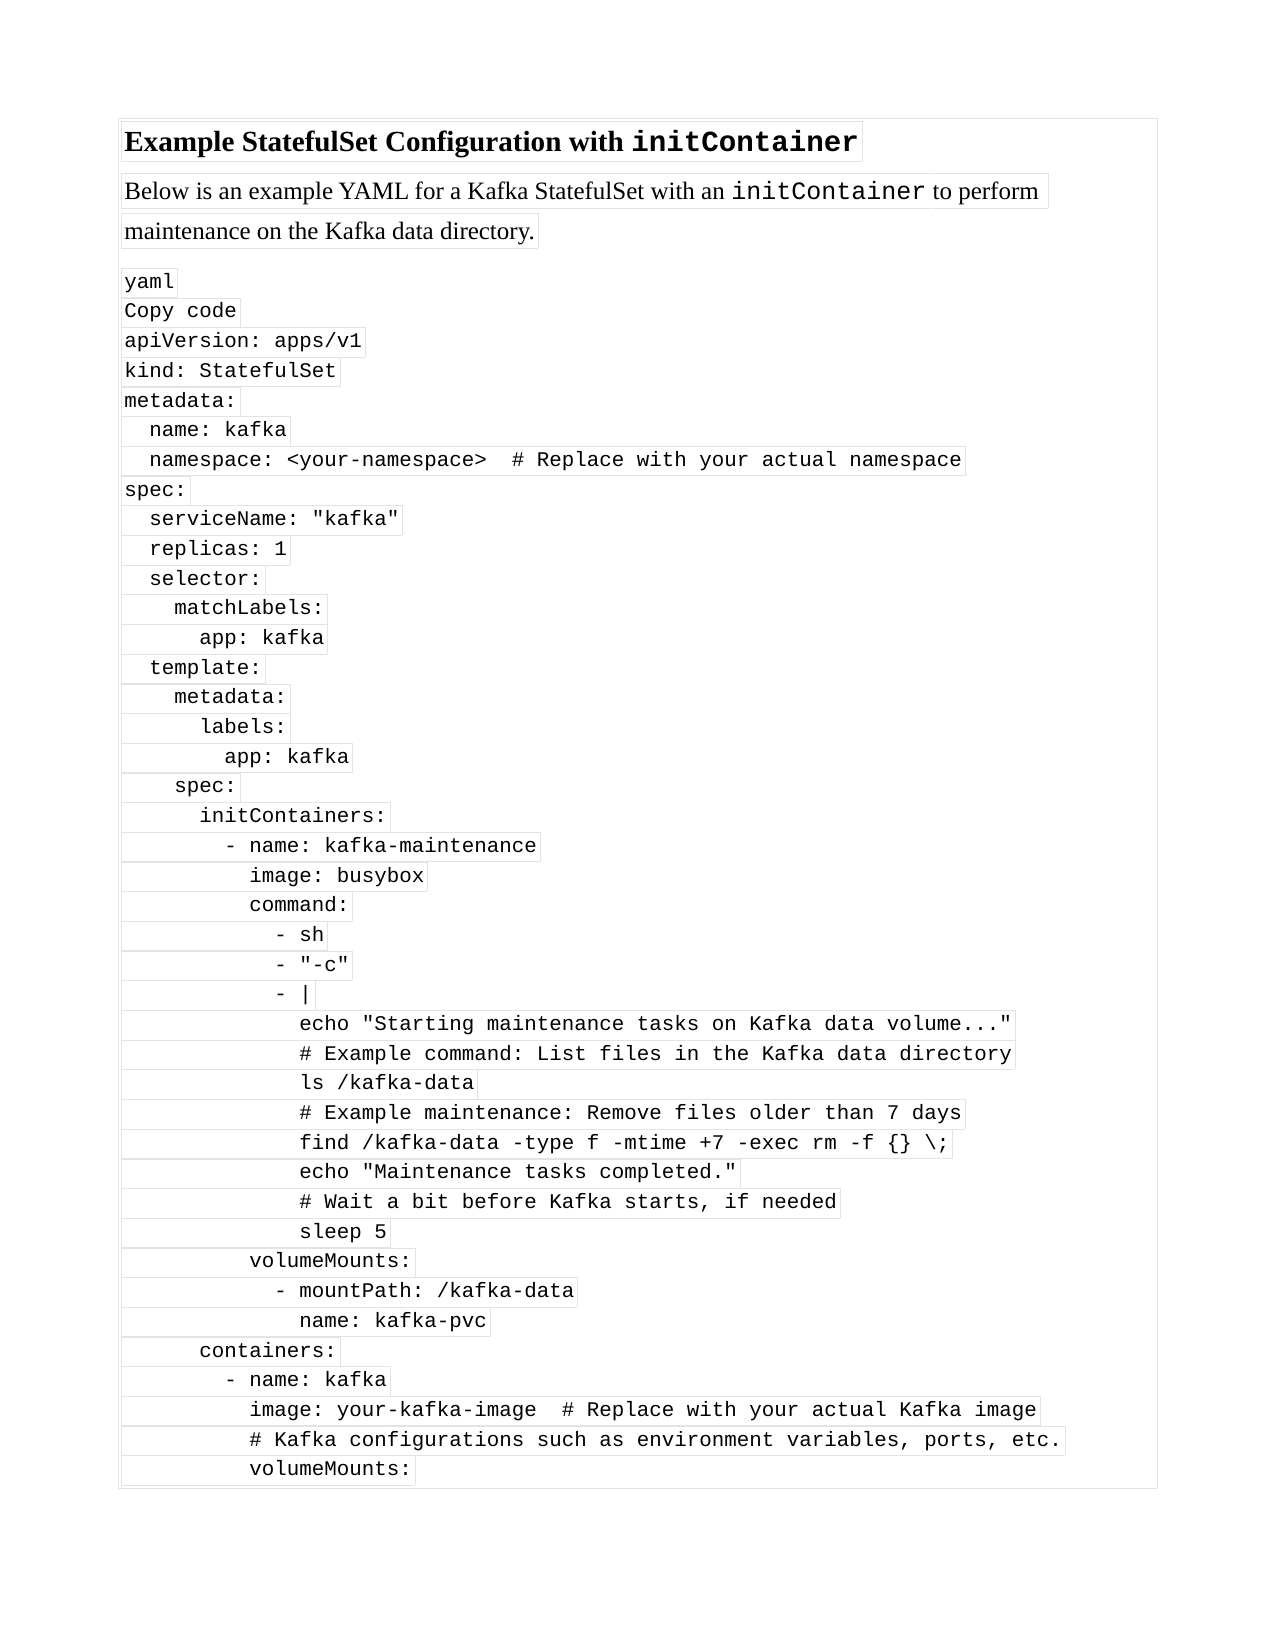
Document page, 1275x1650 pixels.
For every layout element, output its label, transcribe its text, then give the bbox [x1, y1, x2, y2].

text - name: kafka-maintenance [122, 833, 540, 858]
text metadata: [122, 388, 240, 413]
text name: kafka-pvc [122, 1308, 490, 1333]
text app: kafka [291, 740, 1157, 769]
text [328, 918, 1157, 948]
text [291, 710, 1157, 740]
text template: [122, 655, 265, 680]
text # Example command: List files in the Kafka data directory [122, 1041, 1015, 1066]
text - "-c" [122, 952, 352, 977]
text metadata: [266, 680, 1157, 710]
text find /kafka-data -type f -mtime +7 -exec rm -f {} \; [122, 1126, 1157, 1155]
text matchLabels: [266, 591, 1157, 621]
text initContainers: [241, 799, 1157, 829]
text # Example maintenance: Remove files older than 7 days [478, 1096, 1157, 1126]
text [191, 473, 1157, 502]
text namespace: <your-namespace> # Replace with your actual namespace [122, 447, 965, 473]
text [1016, 1037, 1157, 1066]
text image: your-kafka-image # Replace with your actual Kafka image [122, 1397, 1040, 1423]
text [341, 1333, 1157, 1363]
text yaml [119, 265, 1157, 294]
text volumeMounts: [391, 1244, 1157, 1274]
text [241, 769, 1157, 799]
subtitle Example StatefulSet Configuration with initContainer [119, 119, 1157, 161]
text [241, 383, 1157, 413]
text [353, 888, 1157, 918]
text # Wait a bit before Kafka starts, if needed [122, 1189, 840, 1215]
text app: kafka [122, 625, 327, 651]
text echo "Starting maintenance tasks on Kafka data volume..." [122, 1011, 1015, 1037]
text selector: [122, 562, 1157, 591]
text serviceName: "kafka" [122, 506, 402, 532]
text - sh [122, 922, 327, 948]
text sleep 5 [122, 1215, 1157, 1244]
text containers: [122, 1338, 340, 1363]
text - name: kafka [341, 1363, 1157, 1393]
text Copy code [178, 294, 1157, 324]
text - mountPath: /kafka-data [122, 1278, 577, 1304]
text - mountPath: /kafka-data [416, 1274, 1157, 1304]
text initContainers: [122, 803, 390, 829]
text echo "Starting maintenance tasks on Kafka data volume..." [316, 1007, 1157, 1037]
text serviceName: "kafka" [191, 502, 1157, 532]
text namespace: <your-namespace> # Replace with your actual namespace [291, 443, 1157, 473]
text - | [122, 981, 315, 1007]
text command: [122, 892, 352, 918]
text # Example maintenance: Remove files older than 7 days [122, 1100, 965, 1126]
text - name: kafka [122, 1367, 390, 1393]
text app: kafka [122, 744, 352, 769]
text [266, 651, 1157, 680]
text Below is an example YAML for a Kafka StatefulSet with an initContainer to perform maintenance on the Kafka data directory. [119, 170, 1157, 248]
text # Wait a bit before Kafka starts, if needed [741, 1185, 1157, 1215]
text ls /kafka-data [122, 1066, 1157, 1096]
text name: kafka [241, 413, 1157, 443]
text volumeMounts: [122, 1249, 415, 1274]
text labels: [122, 714, 290, 740]
text [428, 858, 1157, 888]
text matchLabels: [122, 595, 327, 621]
text name: kafka [122, 417, 290, 443]
text [316, 977, 1157, 1007]
text [328, 621, 1157, 651]
text [491, 1304, 1157, 1333]
text # Kafka configurations such as environment variables, ports, etc. [122, 1427, 1065, 1452]
text # Kafka configurations such as environment variables, ports, etc. [1041, 1423, 1157, 1452]
text replicas: 1 [122, 536, 290, 562]
text image: busybox [122, 863, 427, 888]
text Copy code [122, 299, 240, 324]
text kind: StatefulSet [122, 354, 1157, 383]
text apiVersion: apps/v1 [241, 324, 1157, 354]
text metadata: [122, 685, 290, 710]
text - name: kafka-maintenance [391, 829, 1157, 858]
text [291, 532, 1157, 562]
text image: your-kafka-image # Replace with your actual Kafka image [391, 1393, 1157, 1423]
text volumeMounts: [119, 1452, 1157, 1488]
text [741, 1155, 1157, 1185]
text echo "Maintenance tasks completed." [122, 1160, 740, 1185]
text spec: [122, 477, 190, 502]
text apiVersion: apps/v1 [122, 328, 365, 354]
text spec: [122, 774, 240, 799]
text - "-c" [328, 948, 1157, 977]
